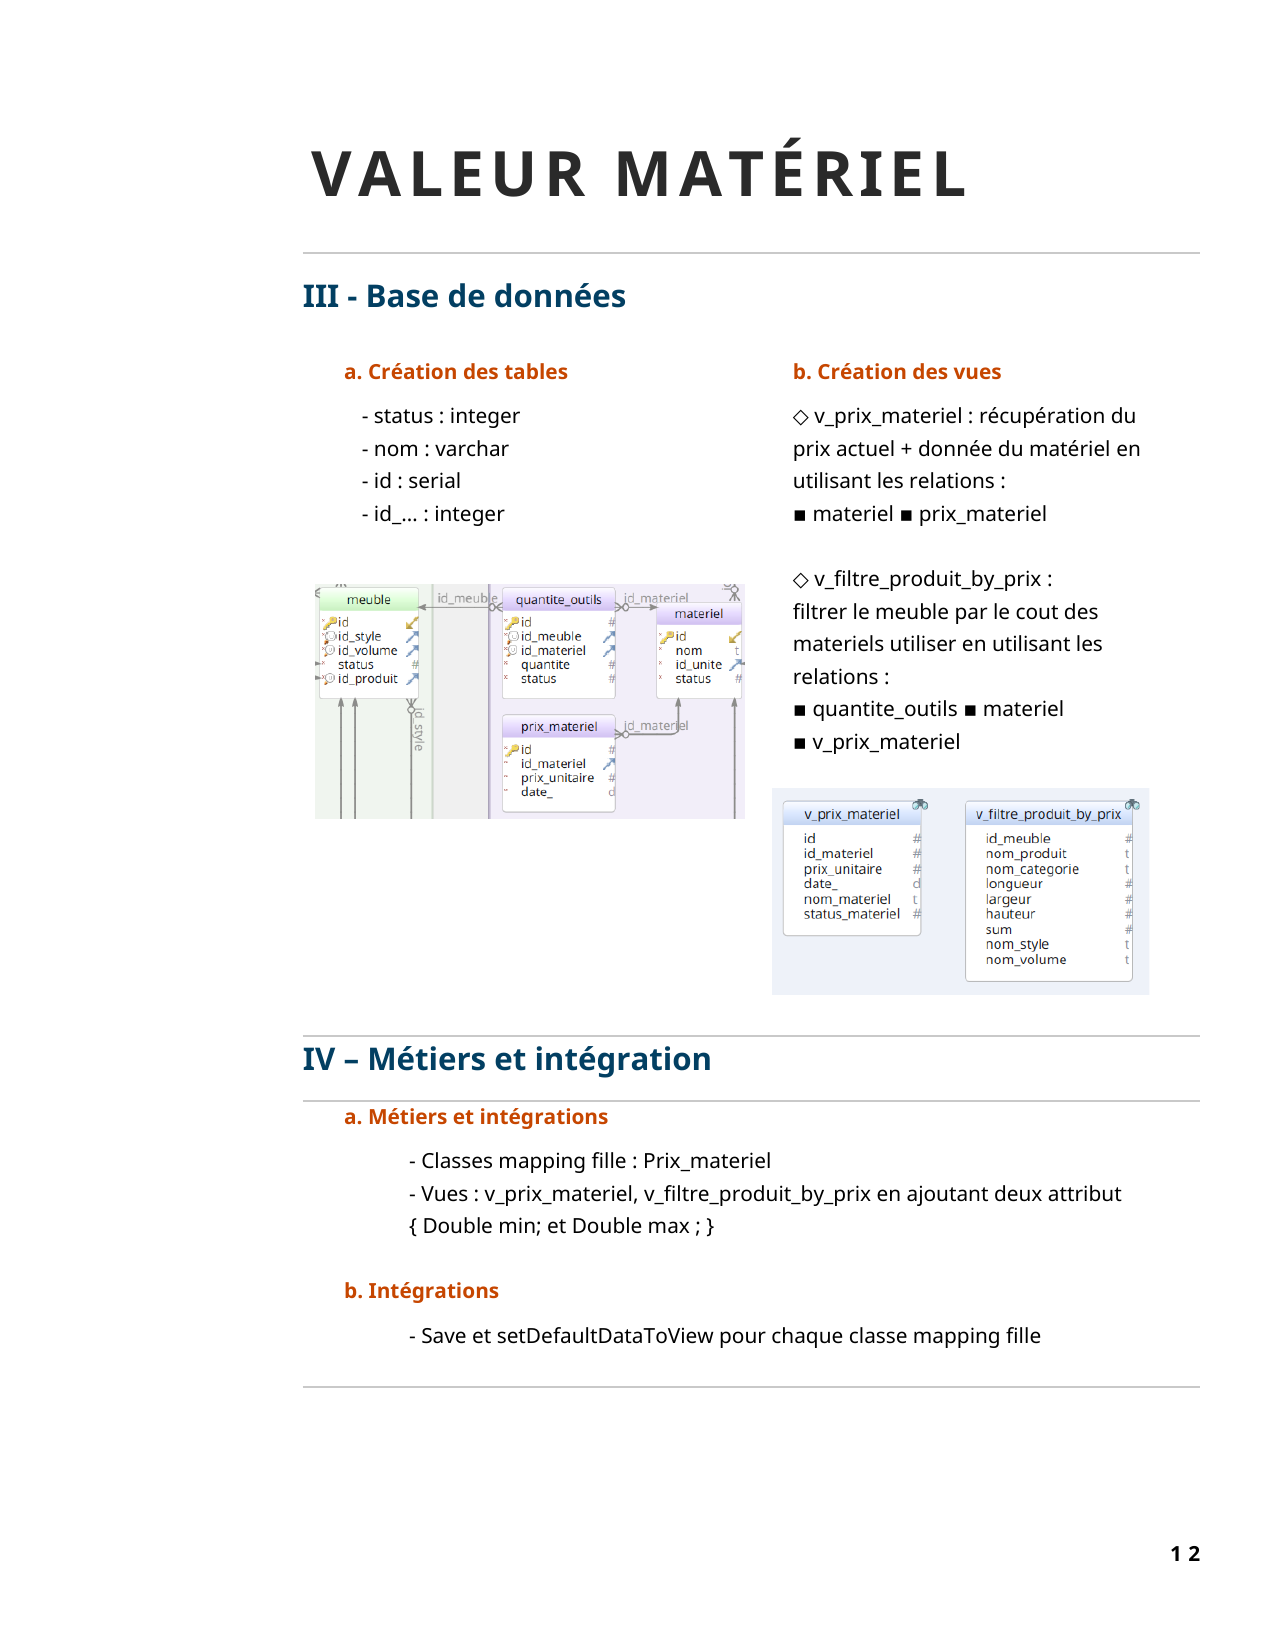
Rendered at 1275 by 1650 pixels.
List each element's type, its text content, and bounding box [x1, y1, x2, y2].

picture [772, 788, 1150, 995]
table_cell a. Métiers et intégrations - Classes mapping fille : Prix_materiel - Vues : v_prix_materiel, v_filtre_produit_by_prix en ajoutant deux attribut { Double min; et Double max ; } b. Intégrations - Save et setDefaultDataToView pour chaque classe mapping fille [303, 1102, 1200, 1386]
table_cell b. Création des vues ◇ v_prix_materiel : récupération du prix actuel + donnée du matériel en utilisant les relations : ▪ materiel ▪ prix_materiel ◇ v_filtre_produit_by_prix : filtrer le meuble par le cout des materiels utiliser en utilisant les relations : ▪ quantite_outils ▪ materiel ▪ v_prix_materiel [751, 357, 1200, 1035]
table_cell a. Création des tables - status : integer - nom : varchar - id : serial - id_… : integer [303, 357, 751, 1035]
picture [315, 584, 745, 819]
table_header Valeur matériel [303, 104, 1200, 252]
table_cell III - Base de données [303, 254, 1200, 357]
table_cell IV – Métiers et intégration [303, 1037, 1200, 1100]
